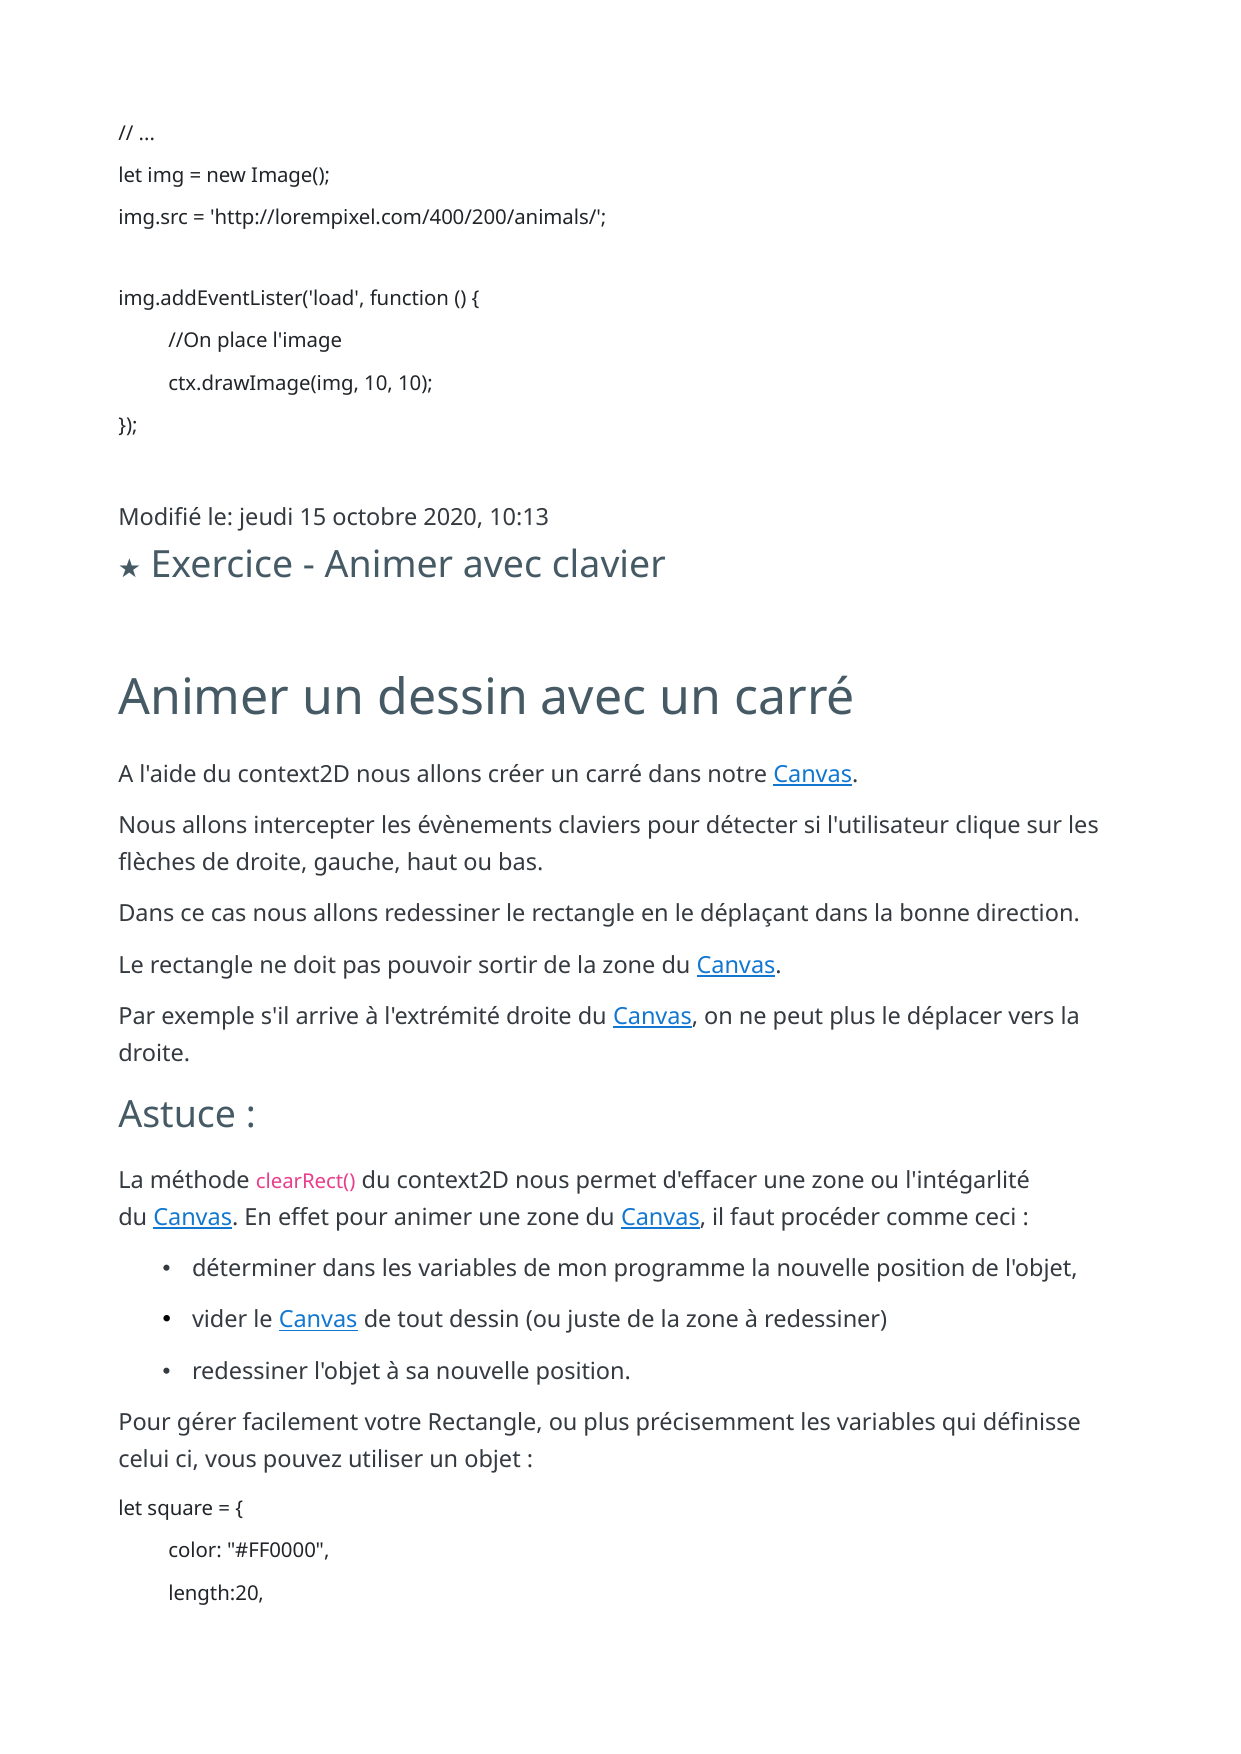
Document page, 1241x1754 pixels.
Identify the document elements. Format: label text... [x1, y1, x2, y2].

list vider le Canvas de tout dessin (ou juste de la zone à redessiner) [162, 1303, 1122, 1335]
text // ... [118, 118, 1122, 146]
text Le rectangle ne doit pas pouvoir sortir de la zone du Canvas. [118, 948, 1122, 980]
text Par exemple s'il arrive à l'extrémité droite du Canvas, on ne peut plus le déplacer vers la droite. [118, 999, 1122, 1068]
text color: "#FF0000", [118, 1536, 1122, 1564]
list déterminer dans les variables de mon programme la nouvelle position de l'objet, [162, 1251, 1122, 1283]
text let img = new Image(); [118, 160, 1122, 188]
text ctx.drawImage(img, 10, 10); [118, 368, 1122, 396]
text Pour gérer facilement votre Rectangle, ou plus précisemment les variables qui définisse celui ci, vous pouvez utiliser un objet : [118, 1405, 1122, 1474]
text img.addEventLister('load', function () { [118, 283, 1122, 311]
text A l'aide du context2D nous allons créer un carré dans notre Canvas. [118, 757, 1122, 789]
subtitle Astuce : [118, 1087, 1122, 1138]
text Nous allons intercepter les évènements claviers pour détecter si l'utilisateur clique sur les flèches de droite, gauche, haut ou bas. [118, 808, 1122, 877]
text let square = { [118, 1493, 1122, 1521]
subtitle Animer un dessin avec un carré [118, 661, 1122, 729]
text Dans ce cas nous allons redessiner le rectangle en le déplaçant dans la bonne direction. [118, 897, 1122, 928]
text //On place l'image [118, 326, 1122, 353]
list redessiner l'objet à sa nouvelle position. [162, 1354, 1122, 1386]
subtitle ★ Exercice - Animer avec clavier [118, 537, 1122, 588]
text }); [118, 411, 1122, 438]
text La méthode clearRect() du context2D nous permet d'effacer une zone ou l'intégarlité du Canvas. En effet pour animer une zone du Canvas, il faut procéder comme ceci : [118, 1163, 1122, 1232]
text Modifié le: jeudi 15 octobre 2020, 10:13 [118, 501, 1122, 533]
text img.src = 'http://lorempixel.com/400/200/animals/'; [118, 203, 1122, 230]
text length:20, [118, 1578, 1122, 1606]
